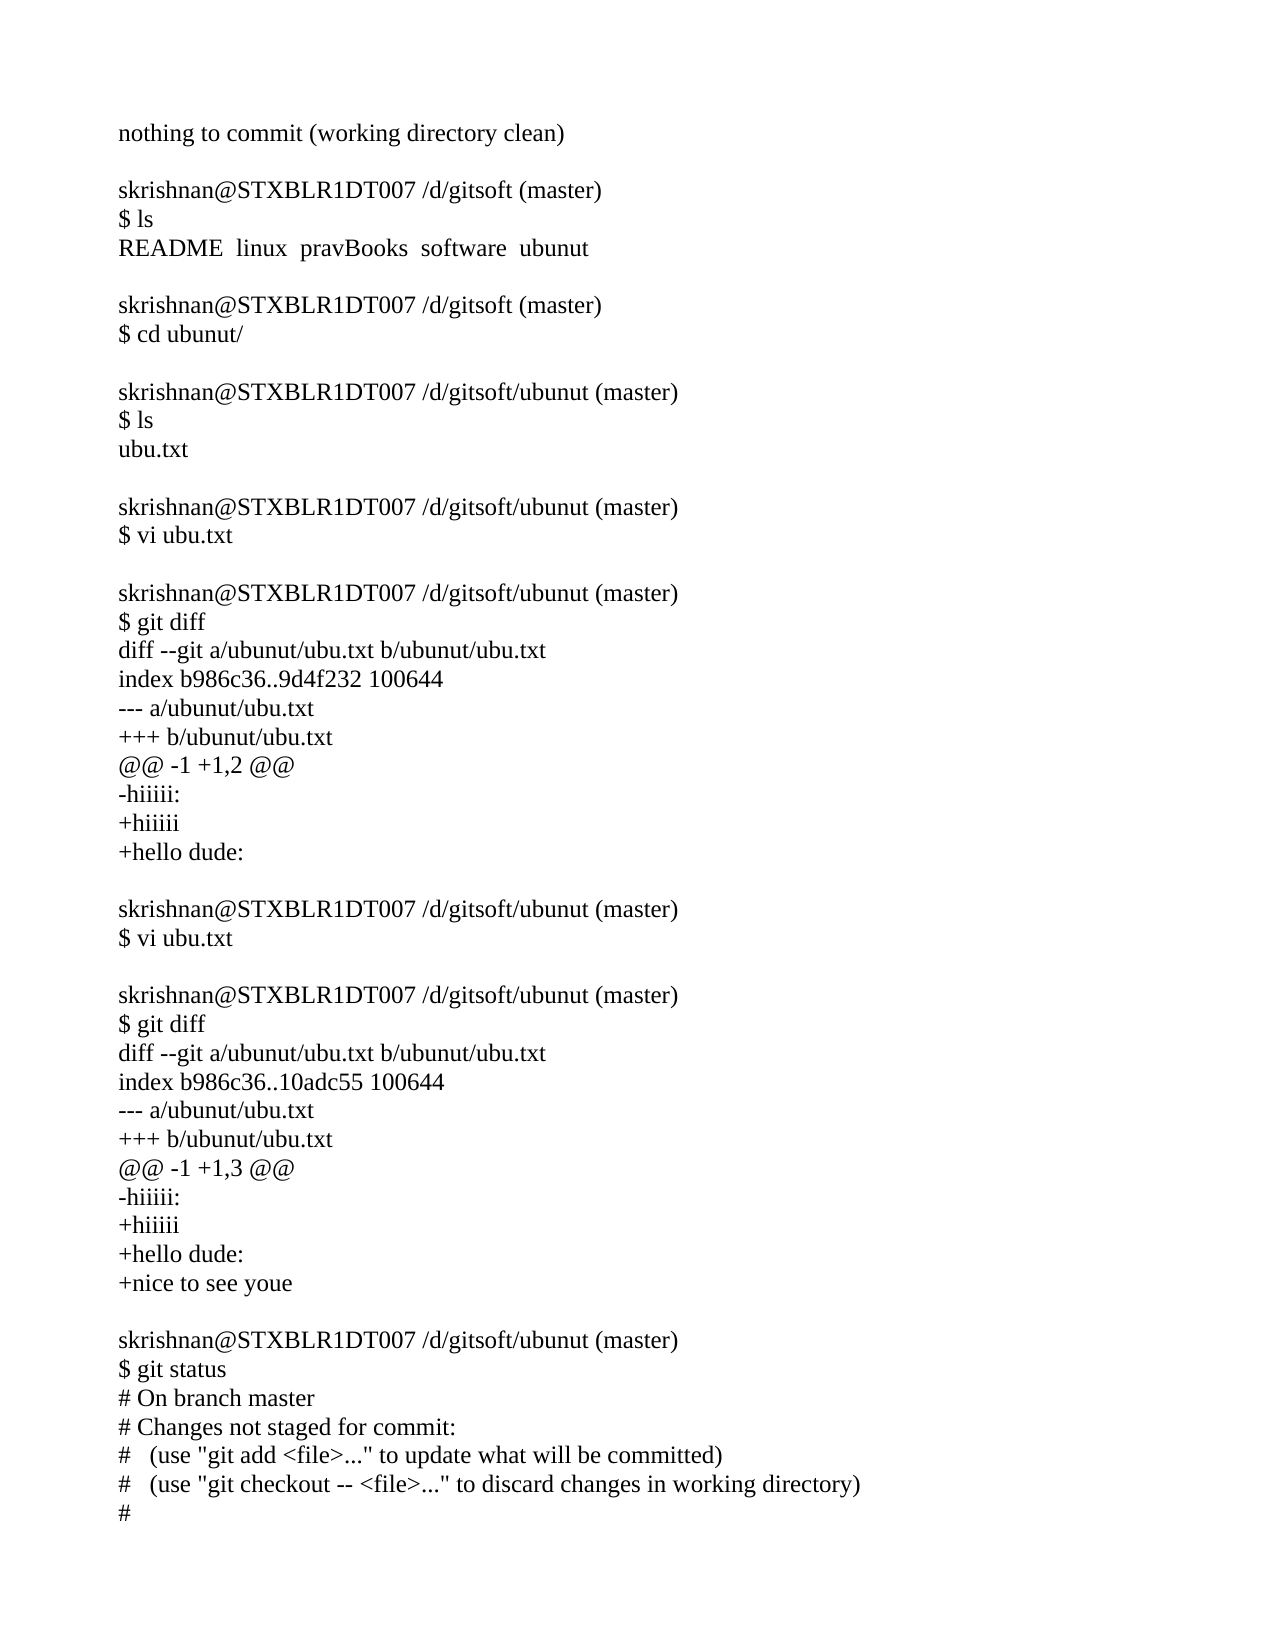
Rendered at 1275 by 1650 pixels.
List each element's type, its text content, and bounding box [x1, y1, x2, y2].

text README linux pravBooks software ubunut [118, 233, 1157, 262]
text # (use "git add <file>..." to update what will be committed) [118, 1441, 1157, 1469]
text $ vi ubu.txt [118, 923, 1157, 952]
text $ git status [118, 1354, 1157, 1383]
text $ cd ubunut/ [118, 319, 1157, 348]
text # (use "git checkout -- <file>..." to discard changes in working directory) [118, 1469, 1157, 1498]
text $ git diff [118, 1009, 1157, 1038]
text @@ -1 +1,3 @@ [118, 1153, 1157, 1182]
text diff --git a/ubunut/ubu.txt b/ubunut/ubu.txt [118, 636, 1157, 664]
text skrishnan@STXBLR1DT007 /d/gitsoft (master) [118, 176, 1157, 204]
text nothing to commit (working directory clean) [118, 118, 1157, 147]
text skrishnan@STXBLR1DT007 /d/gitsoft (master) [118, 291, 1157, 319]
text --- a/ubunut/ubu.txt [118, 693, 1157, 722]
text -hiiiii: [118, 1182, 1157, 1211]
text --- a/ubunut/ubu.txt [118, 1096, 1157, 1124]
text @@ -1 +1,2 @@ [118, 751, 1157, 779]
text $ ls [118, 406, 1157, 434]
text skrishnan@STXBLR1DT007 /d/gitsoft/ubunut (master) [118, 894, 1157, 923]
text index b986c36..10adc55 100644 [118, 1067, 1157, 1096]
text -hiiiii: [118, 779, 1157, 808]
text +hello dude: [118, 1239, 1157, 1268]
text +hiiiii [118, 1211, 1157, 1239]
text # On branch master [118, 1383, 1157, 1412]
text +++ b/ubunut/ubu.txt [118, 722, 1157, 751]
text ubu.txt [118, 434, 1157, 463]
text $ ls [118, 204, 1157, 233]
text index b986c36..9d4f232 100644 [118, 664, 1157, 693]
text +hello dude: [118, 837, 1157, 866]
text # [118, 1498, 1157, 1527]
text +nice to see youe [118, 1268, 1157, 1297]
text $ git diff [118, 607, 1157, 636]
text # Changes not staged for commit: [118, 1412, 1157, 1441]
text +hiiiii [118, 808, 1157, 837]
text skrishnan@STXBLR1DT007 /d/gitsoft/ubunut (master) [118, 1326, 1157, 1354]
text $ vi ubu.txt [118, 521, 1157, 549]
text skrishnan@STXBLR1DT007 /d/gitsoft/ubunut (master) [118, 981, 1157, 1009]
text skrishnan@STXBLR1DT007 /d/gitsoft/ubunut (master) [118, 492, 1157, 521]
text skrishnan@STXBLR1DT007 /d/gitsoft/ubunut (master) [118, 578, 1157, 607]
text skrishnan@STXBLR1DT007 /d/gitsoft/ubunut (master) [118, 377, 1157, 406]
text diff --git a/ubunut/ubu.txt b/ubunut/ubu.txt [118, 1038, 1157, 1067]
text +++ b/ubunut/ubu.txt [118, 1124, 1157, 1153]
